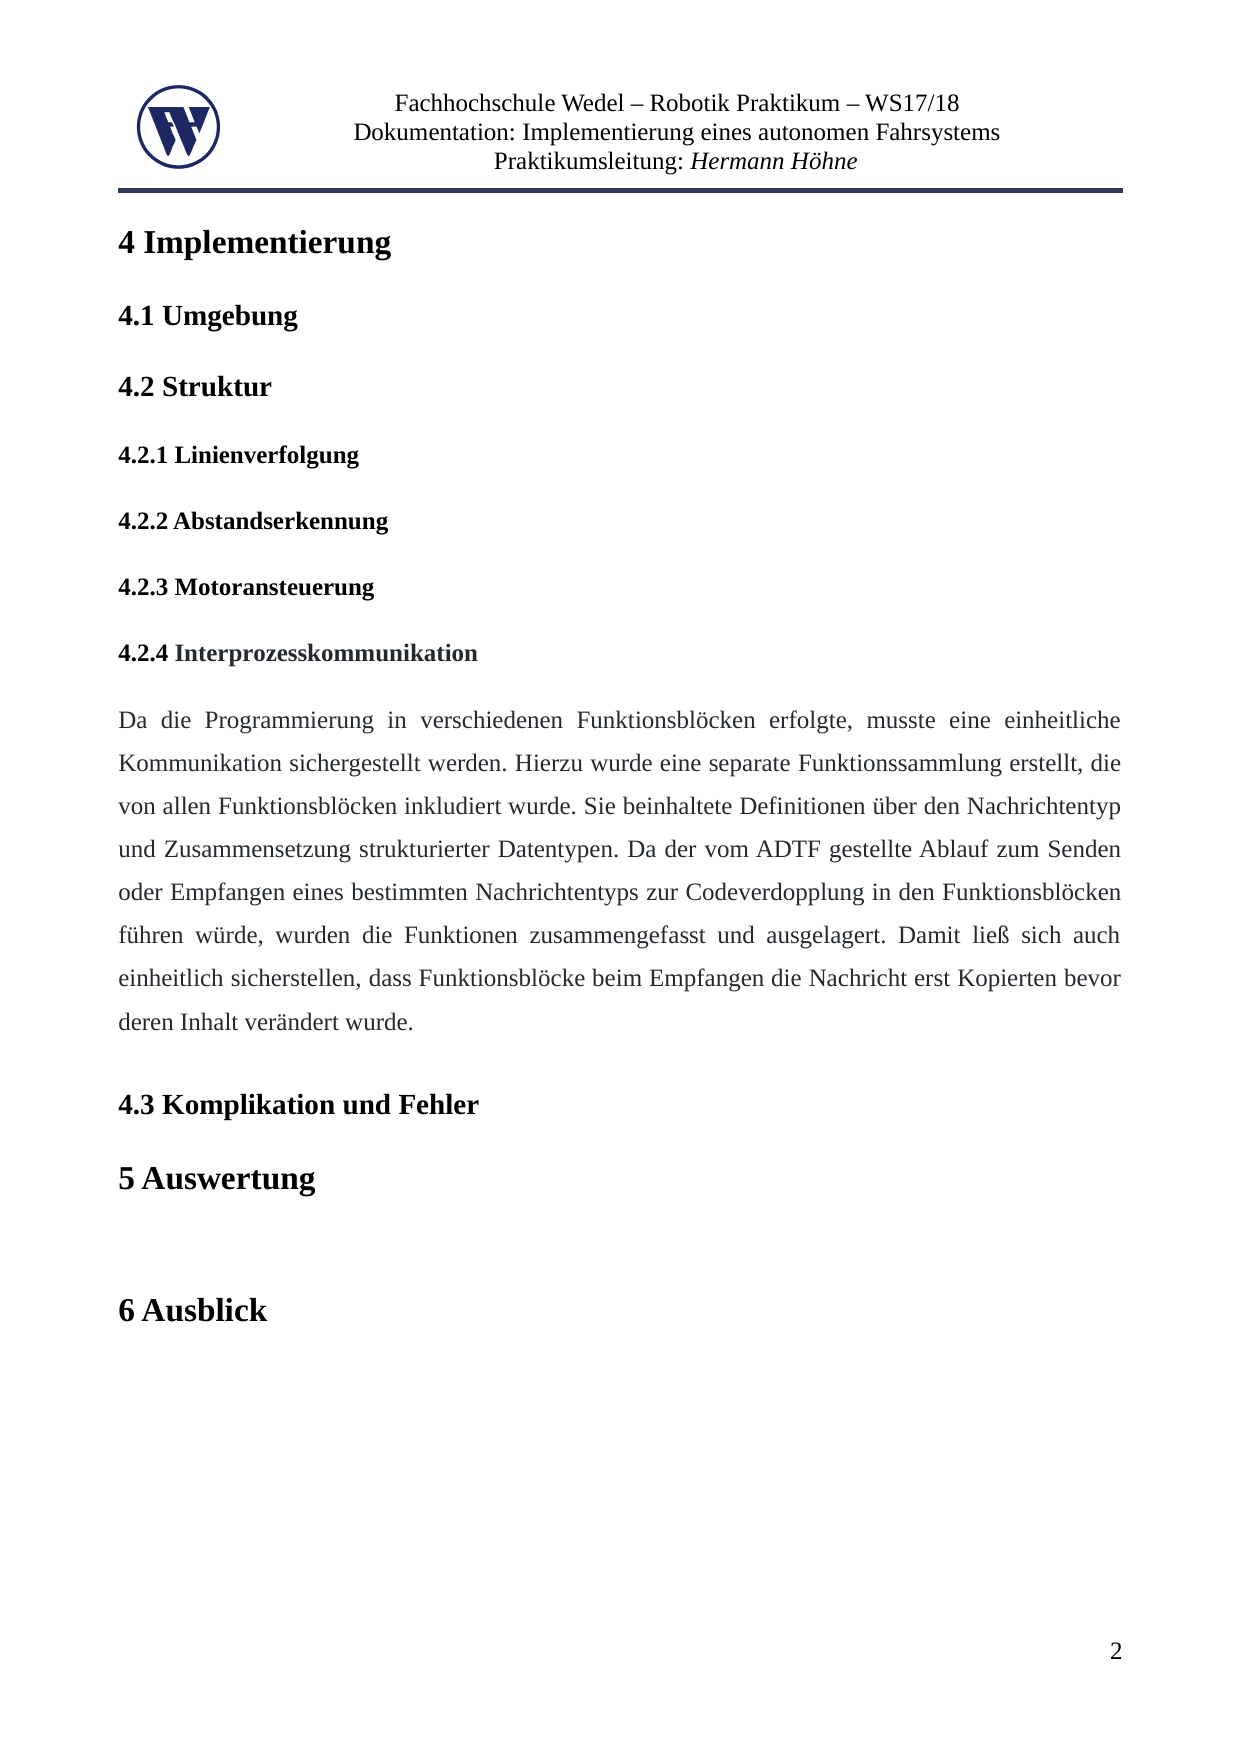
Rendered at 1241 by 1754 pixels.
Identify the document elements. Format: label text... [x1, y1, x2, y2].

subtitle 4.3 Komplikation und Fehler [118, 1087, 1122, 1121]
subtitle 6 Ausblick [118, 1290, 1122, 1328]
subtitle 4.1 Umgebung [118, 298, 1122, 331]
subtitle 4.2.1 Linienverfolgung [118, 440, 1122, 468]
subtitle 4.2.2 Abstandserkennung [118, 506, 1122, 535]
subtitle 5 Auswertung [118, 1158, 1122, 1197]
picture [123, 80, 224, 183]
subtitle 4.2.3 Motoransteuerung [118, 572, 1122, 601]
text Da die Programmierung in verschiedenen Funktionsblöcken erfolgte, musste eine einheitliche Kommunikation sichergestellt werden. Hierzu wurde eine separate Funktionssammlung erstellt, die von allen Funktionsblöcken inkludiert wurde. Sie beinhaltete Definitionen über den Nachrichtentyp und Zusammensetzung strukturierter Datentypen. Da der vom ADTF gestellte Ablauf zum Senden oder Empfangen eines bestimmten Nachrichtentyps zur Codeverdopplung in den Funktionsblöcken führen würde, wurden die Funktionen zusammengefasst und ausgelagert. Damit ließ sich auch einheitlich sicherstellen, dass Funktionsblöcke beim Empfangen die Nachricht erst Kopierten bevor deren Inhalt verändert wurde. [118, 705, 1122, 1035]
subtitle 4.2 Struktur [118, 369, 1122, 402]
subtitle 4.2.4 Interprozesskommunikation [118, 638, 1122, 667]
subtitle 4 Implementierung [118, 222, 1122, 260]
